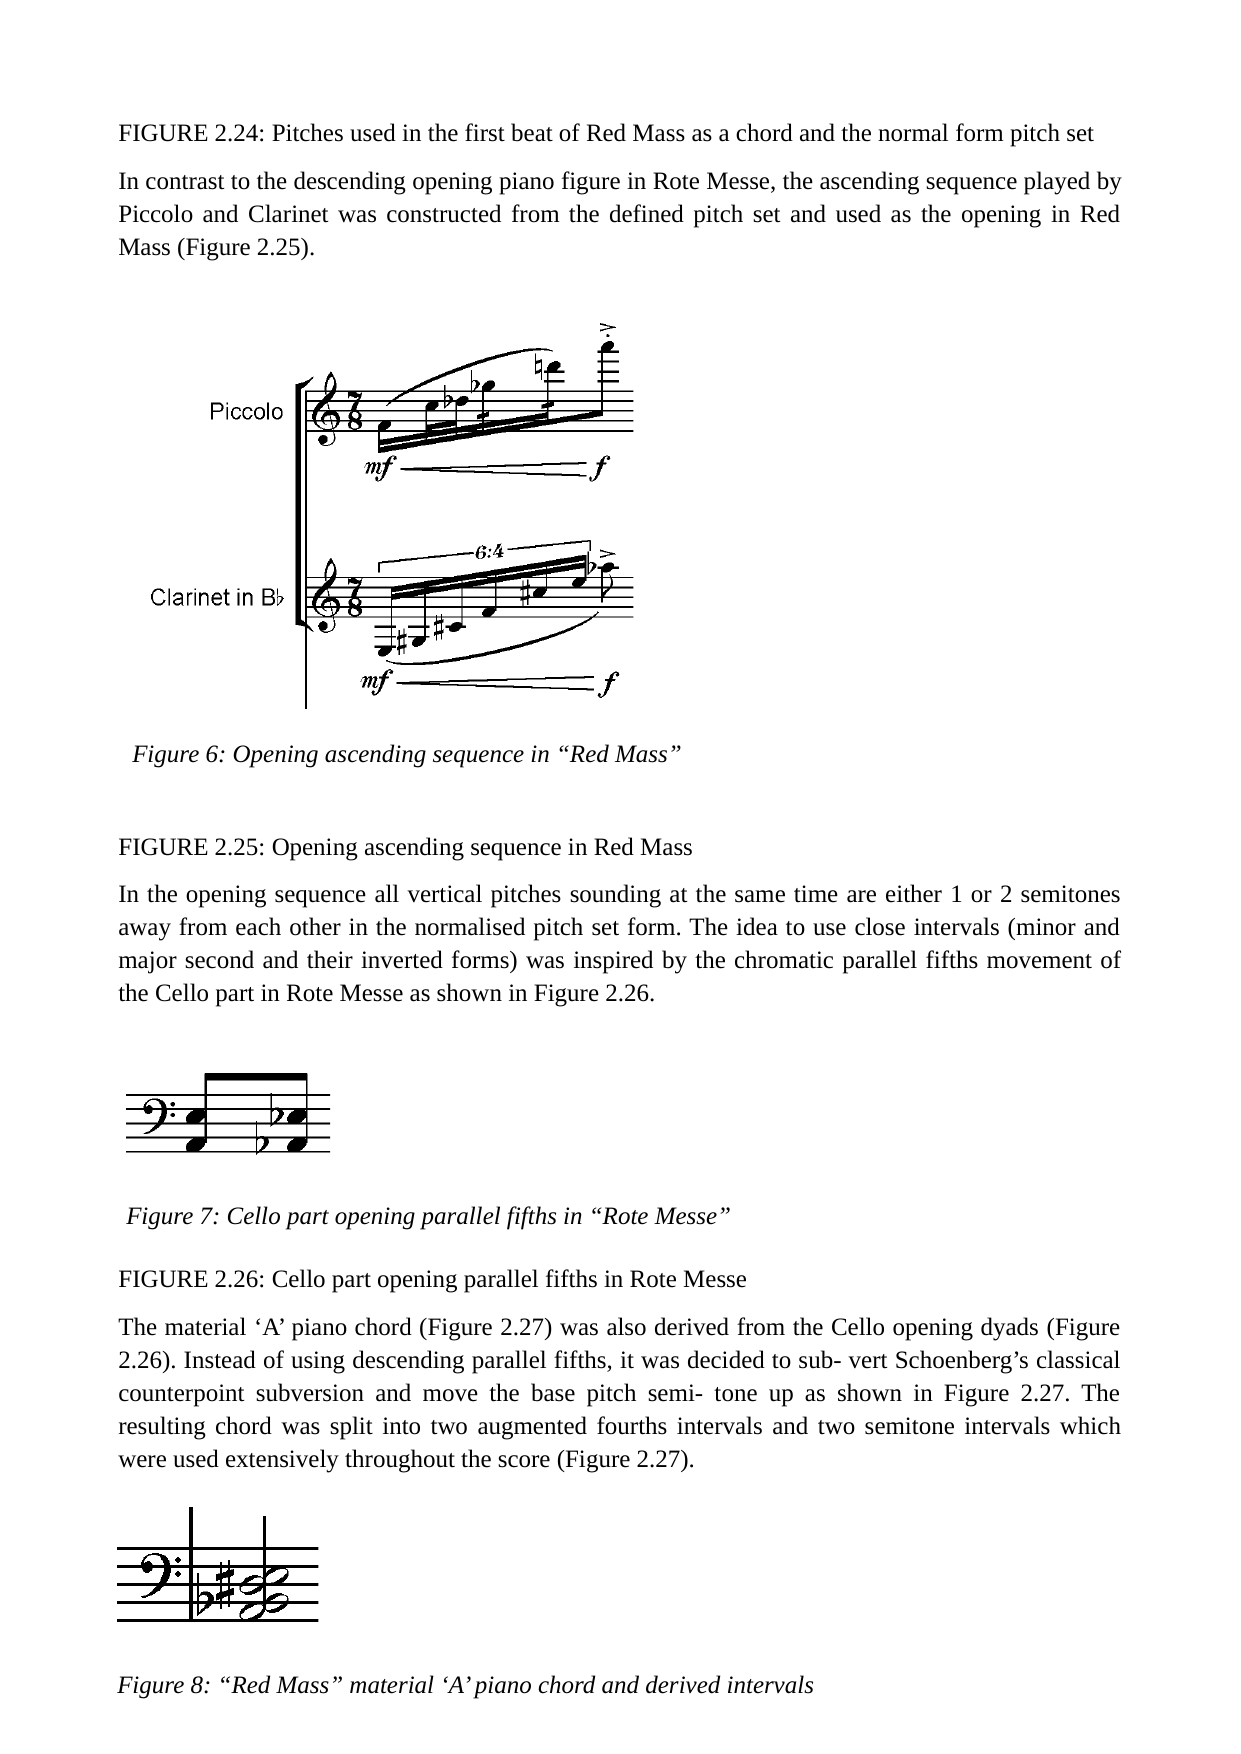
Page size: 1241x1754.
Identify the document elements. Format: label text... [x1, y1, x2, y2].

text Figure 6: Opening ascending sequence in “Red Mass” [132, 739, 801, 768]
text In contrast to the descending opening piano figure in Rote Messe, the ascending sequence played by Piccolo and Clarinet was constructed from the defined pitch set and used as the opening in Red Mass (Figure 2.25). [118, 166, 1122, 261]
text Figure 7: Cello part opening parallel fifths in “Rote Messe” [126, 1201, 943, 1229]
text In the opening sequence all vertical pitches sounding at the same time are either 1 or 2 semitones away from each other in the normalised pitch set form. The idea to use close intervals (minor and major second and their inverted forms) was inspired by the chromatic parallel fifths movement of the Cello part in Rote Messe as shown in Figure 2.26. [118, 879, 1122, 1007]
picture [126, 1043, 331, 1171]
text FIGURE 2.25: Opening ascending sequence in Red Mass [118, 832, 1122, 861]
picture [117, 1507, 319, 1640]
text FIGURE 2.24: Pitches used in the first beat of Red Mass as a chord and the normal form pitch set [118, 118, 1122, 147]
text FIGURE 2.26: Cello part opening parallel fifths in Rote Messe [118, 1264, 1122, 1293]
picture [132, 316, 634, 709]
text The material ‘A’ piano chord (Figure 2.27) was also derived from the Cello opening dyads (Figure 2.26). Instead of using descending parallel fifths, it was decided to sub- vert Schoenberg’s classical counterpoint subversion and move the base pitch semi- tone up as shown in Figure 2.27. The resulting chord was split into two augmented fourths intervals and two semitone intervals which were used extensively throughout the score (Figure 2.27). [118, 1312, 1122, 1472]
text Figure 8: “Red Mass” material ‘A’ piano chord and derived intervals [117, 1670, 993, 1699]
